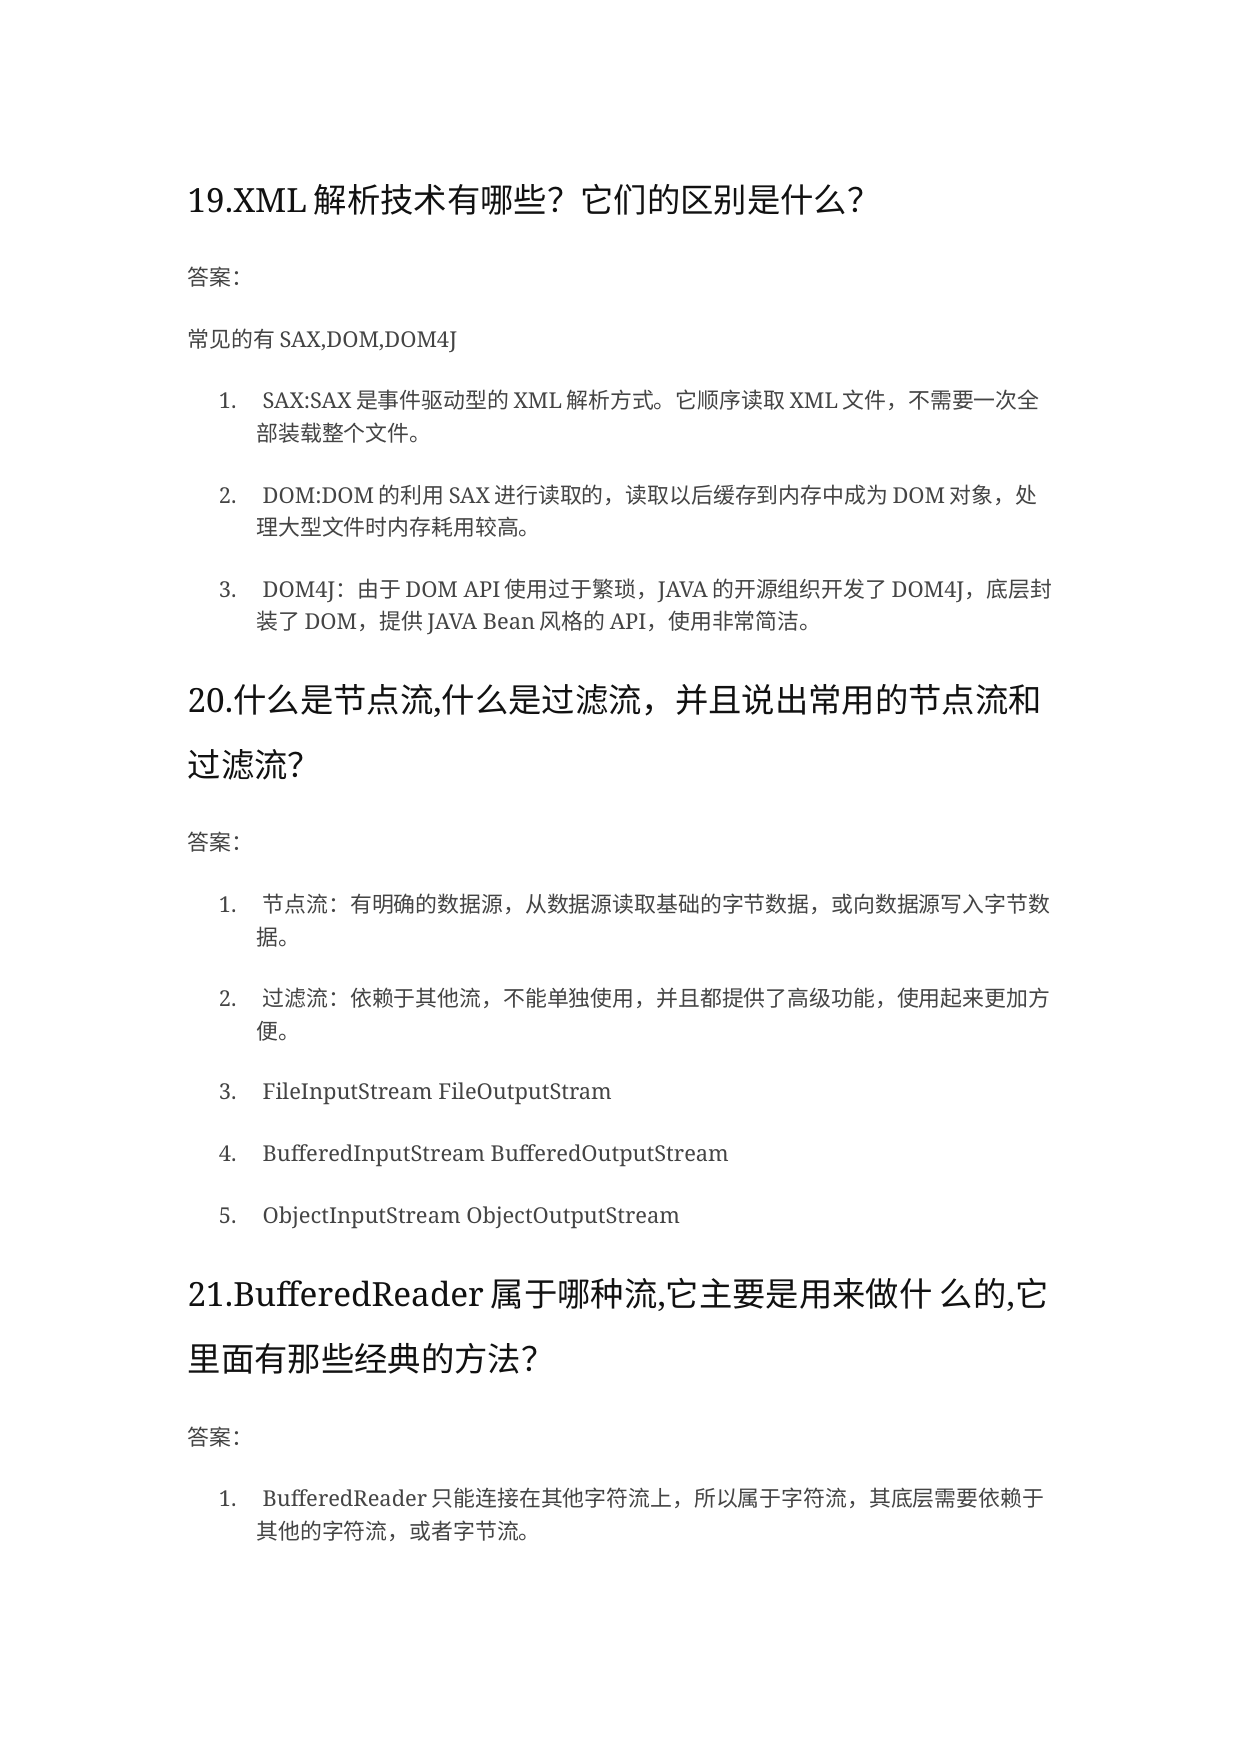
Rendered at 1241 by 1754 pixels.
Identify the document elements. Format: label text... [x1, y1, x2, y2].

list 节点流：有明确的数据源，从数据源读取基础的字节数据，或向数据源写入字节数据。 [219, 883, 1053, 948]
list BufferedInputStream BufferedOutputStream [219, 1133, 1053, 1165]
list SAX:SAX是事件驱动型的XML解析方式。它顺序读取XML文件，不需要一次全部装载整个文件。 [219, 379, 1053, 444]
subtitle 19.XML解析技术有哪些？它们的区别是什么？ [187, 162, 1053, 227]
subtitle 20.什么是节点流,什么是过滤流，并且说出常用的节点流和过滤流？ [187, 662, 1053, 792]
list BufferedReader只能连接在其他字符流上，所以属于字符流，其底层需要依赖于其他的字符流，或者字节流。 [219, 1477, 1053, 1542]
text 答案： [187, 821, 1053, 854]
list 过滤流：依赖于其他流，不能单独使用，并且都提供了高级功能，使用起来更加方便。 [219, 977, 1053, 1042]
list DOM4J：由于DOM API使用过于繁琐，JAVA的开源组织开发了DOM4J，底层封装了DOM，提供JAVA Bean风格的API，使用非常简洁。 [219, 568, 1053, 633]
text 答案： [187, 1415, 1053, 1448]
list ObjectInputStream ObjectOutputStream [219, 1194, 1053, 1227]
list FileInputStream FileOutputStram [219, 1071, 1053, 1104]
text 常见的有SAX,DOM,DOM4J [187, 318, 1053, 350]
text 答案： [187, 256, 1053, 289]
list DOM:DOM的利用SAX进行读取的，读取以后缓存到内存中成为DOM对象，处理大型文件时内存耗用较高。 [219, 474, 1053, 539]
subtitle 21.BufferedReader属于哪种流,它主要是用来做什 么的,它里面有那些经典的方法？ [187, 1256, 1053, 1386]
